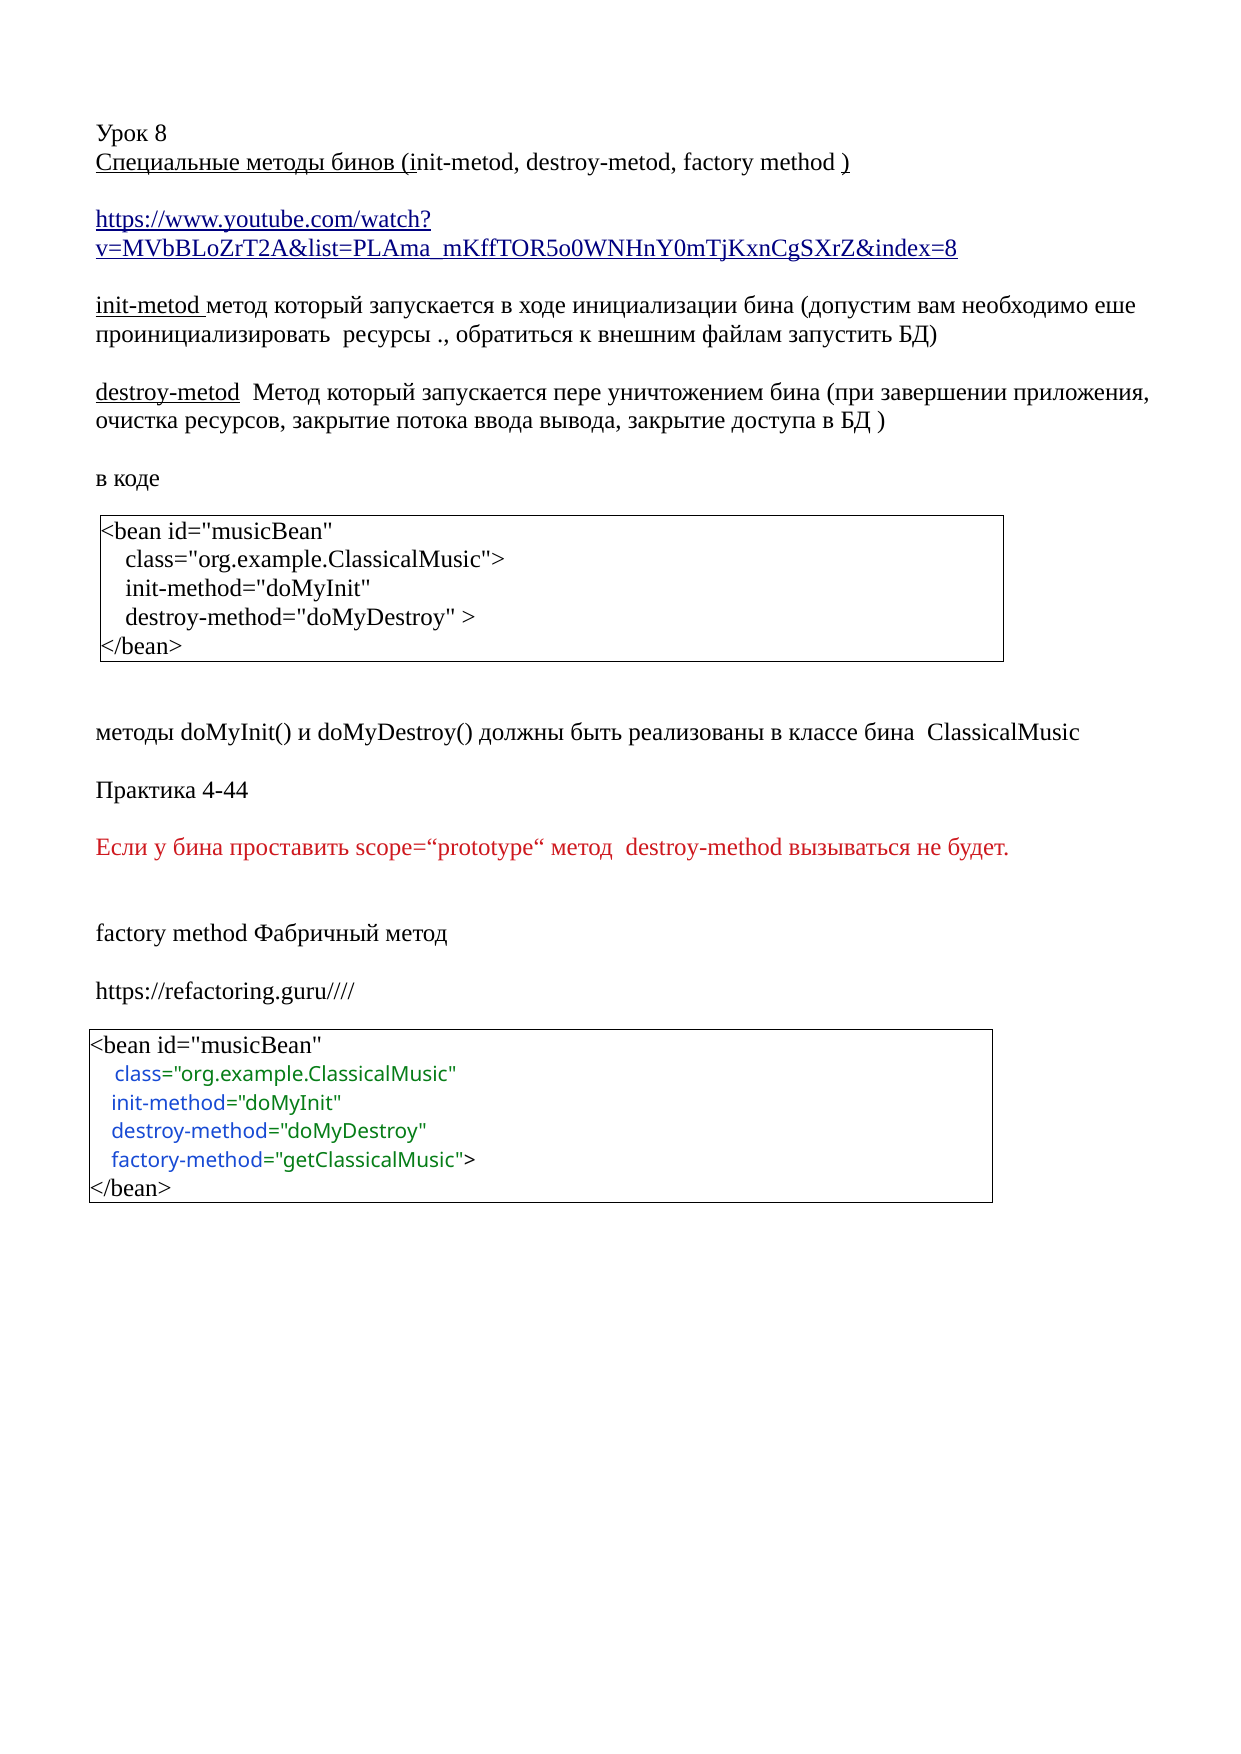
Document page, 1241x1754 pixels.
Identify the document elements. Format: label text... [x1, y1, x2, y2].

text factory method Фабричный метод [95, 918, 1176, 947]
text init-metod метод который запускается в ходе инициализации бина (допустим вам необходимо еше проинициализировать ресурсы ., обратиться к внешним файлам запустить БД) [95, 291, 1176, 348]
text https://refactoring.guru//// [95, 976, 1176, 1005]
text методы doMyInit() и doMyDestroy() должны быть реализованы в классе бина ClassicalMusic [95, 717, 1176, 746]
text https://www.youtube.com/watch?v=MVbBLoZrT2A&list=PLAma_mKffTOR5o0WNHnY0mTjKxnCgSXrZ&index=8 [95, 204, 1176, 262]
text Если у бина проставить scope=“prototype“ метод destroy-method вызываться не будет. [95, 832, 1176, 861]
text в коде [95, 463, 1176, 492]
text Урок 8 [95, 118, 1176, 147]
text Практика 4-44 [95, 775, 1176, 803]
text destroy-metod Метод который запускается пере уничтожением бина (при завершении приложения, очистка ресурсов, закрытие потока ввода вывода, закрытие доступа в БД ) [95, 377, 1176, 434]
text Специальные методы бинов (init-metod, destroy-metod, factory method ) [95, 147, 1176, 176]
